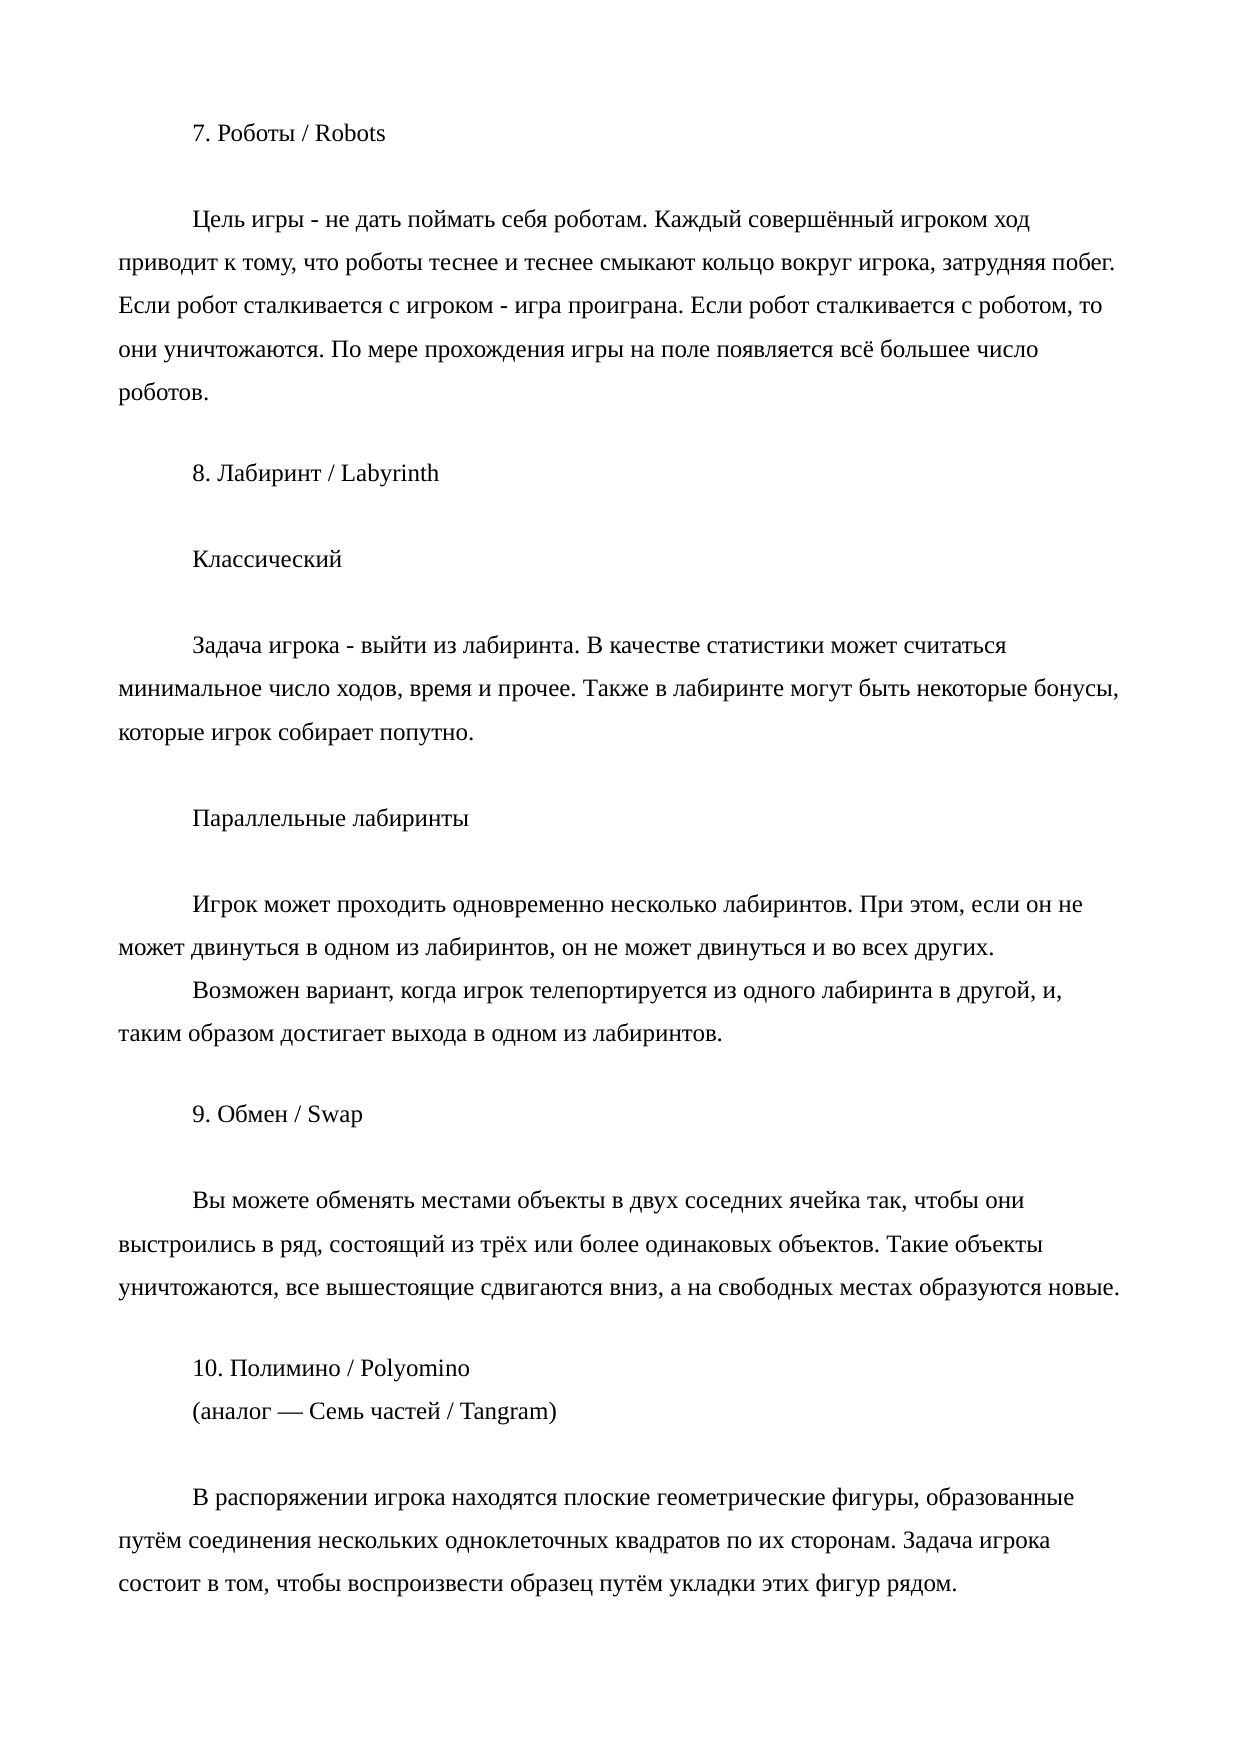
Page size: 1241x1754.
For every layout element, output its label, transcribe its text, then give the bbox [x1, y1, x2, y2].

text Задача игрока - выйти из лабиринта. В качестве статистики может считаться минимальное число ходов, время и прочее. Также в лабиринте могут быть некоторые бонусы, которые игрок собирает попутно. [118, 630, 1122, 745]
text В распоряжении игрока находятся плоские геометрические фигуры, образованные путём соединения нескольких одноклеточных квадратов по их сторонам. Задача игрока состоит в том, чтобы воспроизвести образец путём укладки этих фигур рядом. [118, 1482, 1122, 1597]
text Игрок может проходить одновременно несколько лабиринтов. При этом, если он не может двинуться в одном из лабиринтов, он не может двинуться и во всех других. [118, 889, 1122, 961]
text (аналог — Семь частей / Tangram) [118, 1396, 1122, 1425]
text Параллельные лабиринты [118, 803, 1122, 832]
text Возможен вариант, когда игрок телепортируется из одного лабиринта в другой, и, таким образом достигает выхода в одном из лабиринтов. [118, 975, 1122, 1047]
subtitle 7. Роботы / Robots [118, 118, 1122, 147]
text Вы можете обменять местами объекты в двух соседних ячейка так, чтобы они выстроились в ряд, состоящий из трёх или более одинаковых объектов. Такие объекты уничтожаются, все вышестоящие сдвигаются вниз, а на свободных местах образуются новые. [118, 1186, 1122, 1301]
subtitle 8. Лабиринт / Labyrinth [118, 458, 1122, 487]
text Цель игры - не дать поймать себя роботам. Каждый совершённый игроком ход приводит к тому, что роботы теснее и теснее смыкают кольцо вокруг игрока, затрудняя побег. Если робот сталкивается с игроком - игра проиграна. Если робот сталкивается с роботом, то они уничтожаются. По мере прохождения игры на поле появляется всё большее число роботов. [118, 204, 1122, 406]
subtitle 10. Полимино / Polyomino [118, 1353, 1122, 1382]
text Классический [118, 544, 1122, 573]
subtitle 9. Обмен / Swap [118, 1099, 1122, 1128]
